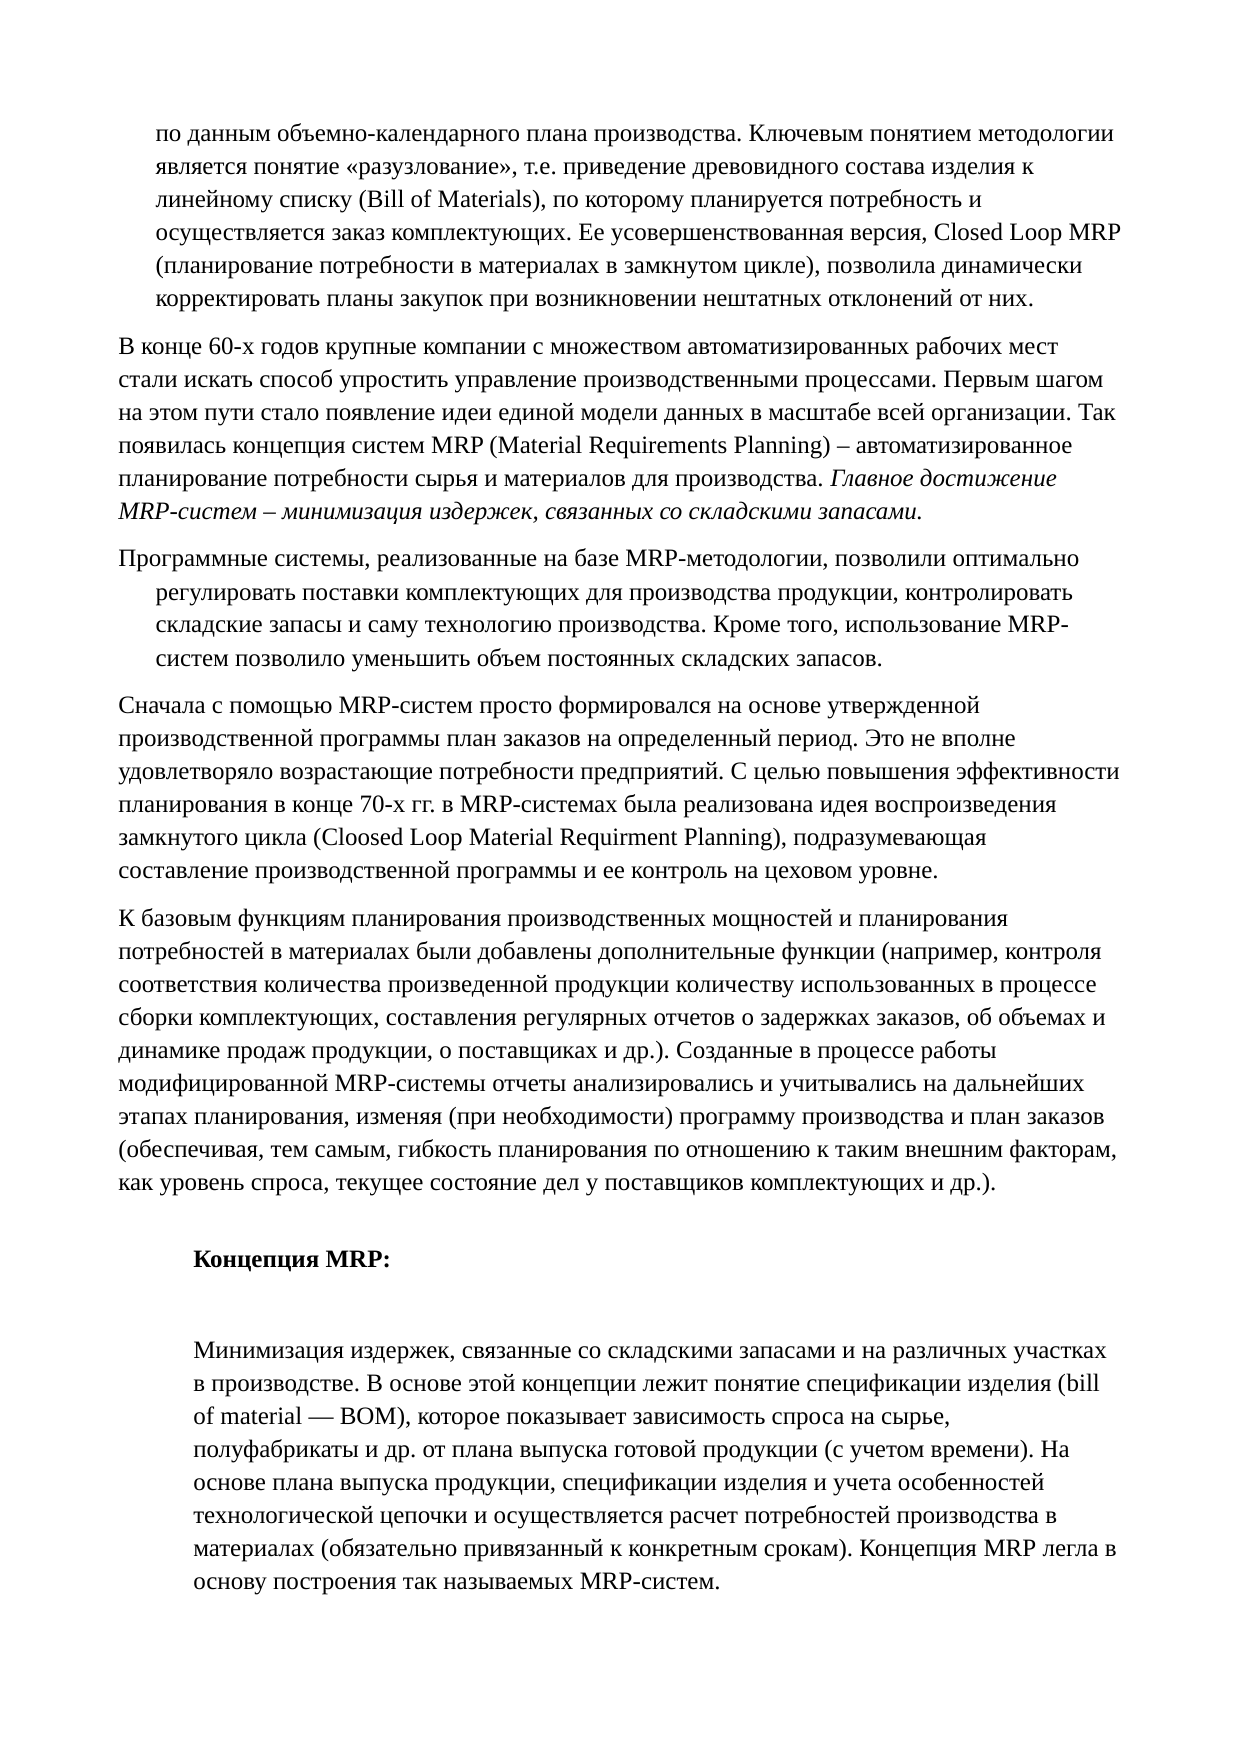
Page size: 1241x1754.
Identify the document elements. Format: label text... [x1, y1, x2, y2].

text по данным объемно-календарного плана производства. Ключевым понятием методологии является понятие «разузлование», т.е. приведение древовидного состава изделия к линейному списку (Bill of Materials), по которому планируется потребность и осуществляется заказ комплектующих. Ее усовершенствованная версия, Closed Loop MRP (планирование потребности в материалах в замкнутом цикле), позволила динамически корректировать планы закупок при возникновении нештатных отклонений от них. [118, 118, 1122, 312]
text В конце 60-х годов крупные компании с множеством автоматизированных рабочих мест стали искать способ упростить управление производственными процессами. Первым шагом на этом пути стало появление идеи единой модели данных в масштабе всей организации. Так появилась концепция систем MRP (Material Requirements Planning) – автоматизированное планирование потребности сырья и материалов для производства. Главное достижение MRP-систем – минимизация издержек, связанных со складскими запасами. [118, 331, 1122, 525]
text Сначала с помощью MRP-систем просто формировался на основе утвержденной производственной программы план заказов на определенный период. Это не вполне удовлетворяло возрастающие потребности предприятий. С целью повышения эффективности планирования в конце 70-х гг. в MRP-системах была реализована идея воспроизведения замкнутого цикла (Cloosed Loop Material Requirment Planning), подразумевающая составление производственной программы и ее контроль на цеховом уровне. [118, 690, 1122, 884]
text Концепция MRP: [193, 1244, 1122, 1273]
text К базовым функциям планирования производственных мощностей и планирования потребностей в материалах были добавлены дополнительные функции (например, контроля соответствия количества произведенной продукции количеству использованных в процессе сборки комплектующих, составления регулярных отчетов о задержках заказов, об объемах и динамике продаж продукции, о поставщиках и др.). Cозданные в процессе работы модифицированной MRP-системы отчеты анализировались и учитывались на дальнейших этапах планирования, изменяя (при необходимости) программу производства и план заказов (обеспечивая, тем самым, гибкость планирования по отношению к таким внешним факторам, как уровень спроса, текущее состояние дел у поставщиков комплектующих и др.). [118, 903, 1122, 1196]
text Минимизация издержек, связанные со складскими запасами и на различных участках в производстве. В основе этой концепции лежит понятие спецификации изделия (bill of material — BOM), которое показывает зависимость спроса на сырье, полуфабрикаты и др. от плана выпуска готовой продукции (с учетом времени). На основе плана выпуска продукции, спецификации изделия и учета особенностей технологической цепочки и осуществляется расчет потребностей производства в материалах (обязательно привязанный к конкретным срокам). Концепция MRP легла в основу построения так называемых MRP-систем. [193, 1335, 1122, 1595]
text Программные системы, реализованные на базе MRP-методологии, позволили оптимально регулировать поставки комплектующих для производства продукции, контролировать складские запасы и саму технологию производства. Кроме того, использование MRP-систем позволило уменьшить объем постоянных складских запасов. [118, 543, 1122, 671]
